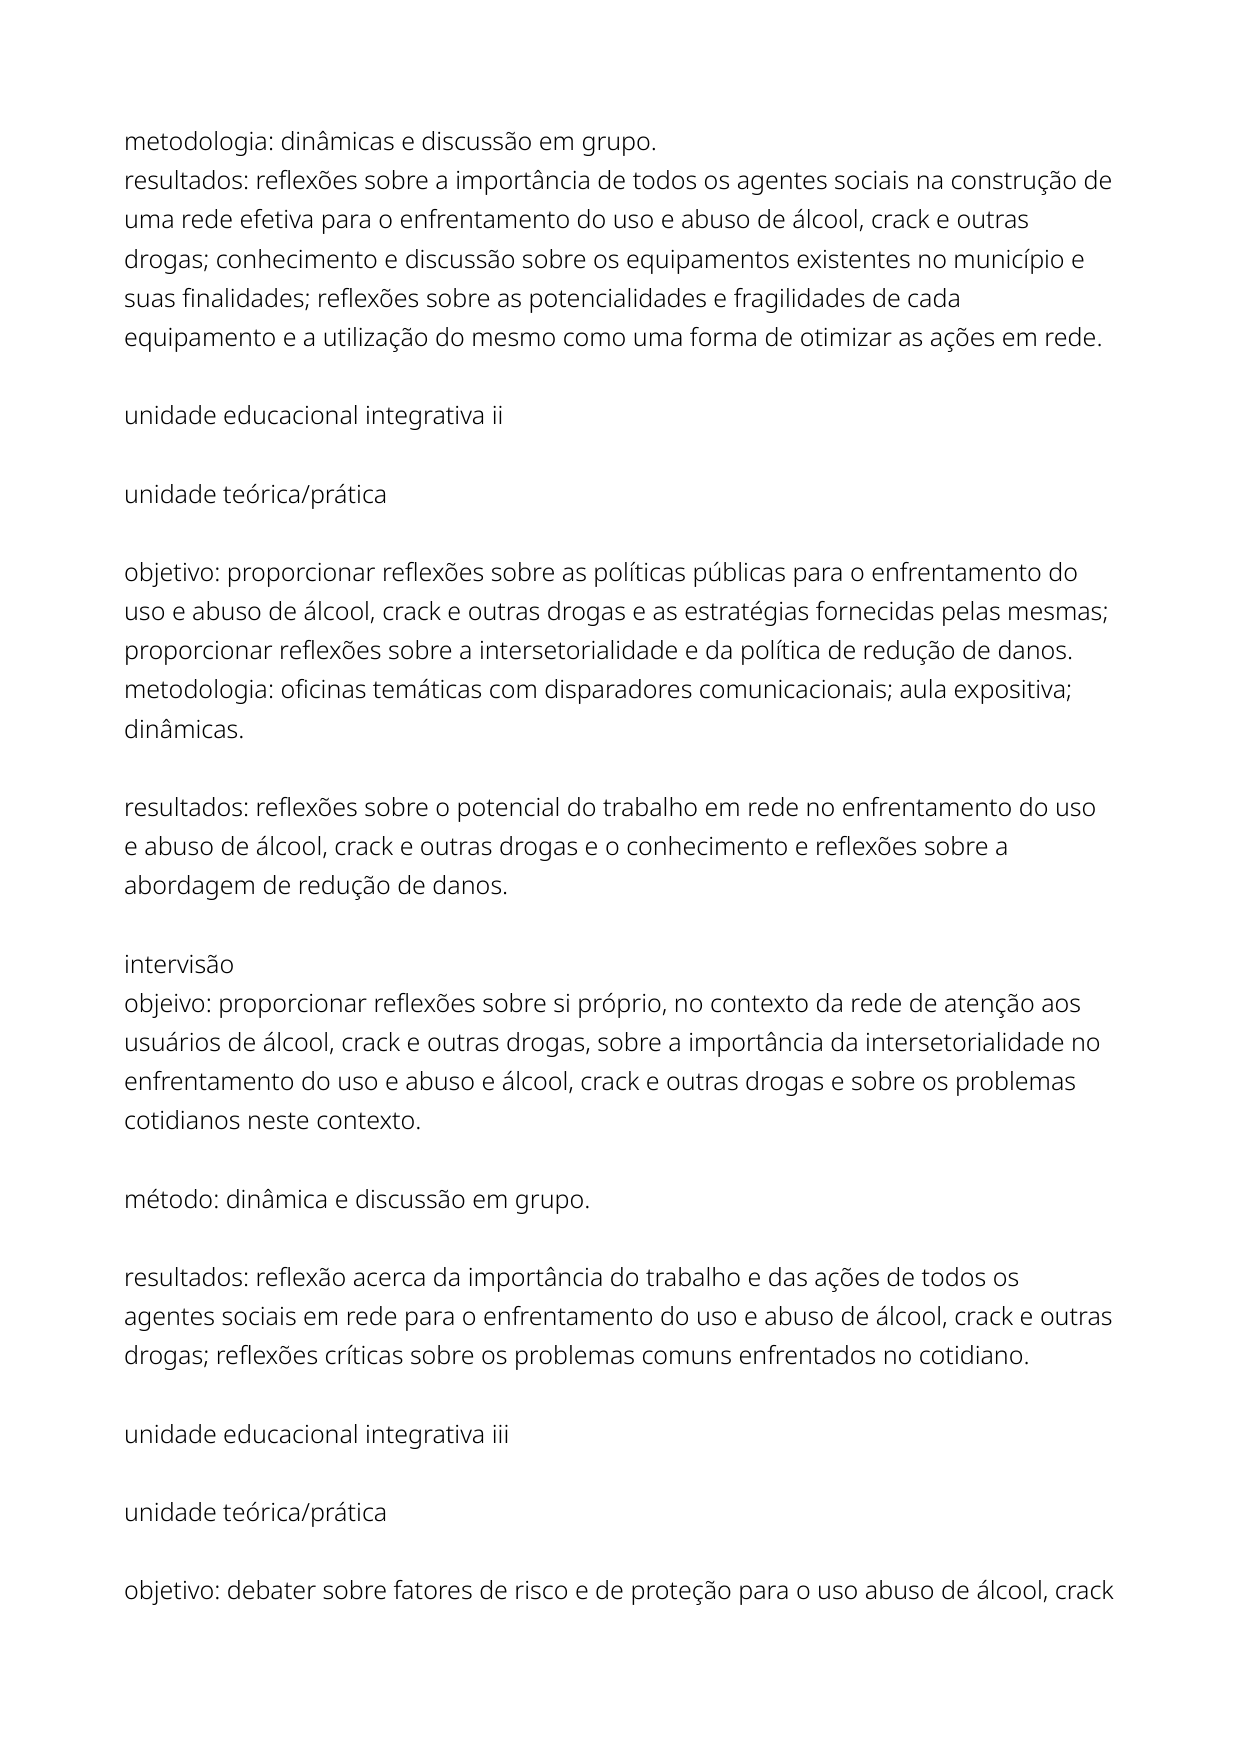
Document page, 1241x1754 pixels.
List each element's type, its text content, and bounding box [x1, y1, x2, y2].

table_cell METODOLOGIA: DINÂMICAS E DISCUSSÃO EM GRUPO. RESULTADOS: REFLEXÕES SOBRE A IMPORTÂNCIA DE TODOS OS AGENTES SOCIAIS NA CONSTRUÇÃO DE UMA REDE EFETIVA PARA O ENFRENTAMENTO DO USO E ABUSO DE ÁLCOOL, CRACK E OUTRAS DROGAS; CONHECIMENTO E DISCUSSÃO SOBRE OS EQUIPAMENTOS EXISTENTES NO MUNICÍPIO E SUAS FINALIDADES; REFLEXÕES SOBRE AS POTENCIALIDADES E FRAGILIDADES DE CADA EQUIPAMENTO E A UTILIZAÇÃO DO MESMO COMO UMA FORMA DE OTIMIZAR AS AÇÕES EM REDE. UNIDADE EDUCACIONAL INTEGRATIVA II UNIDADE TEÓRICA/PRÁTICA OBJETIVO: PROPORCIONAR REFLEXÕES SOBRE AS POLÍTICAS PÚBLICAS PARA O ENFRENTAMENTO DO USO E ABUSO DE ÁLCOOL, CRACK E OUTRAS DROGAS E AS ESTRATÉGIAS FORNECIDAS PELAS MESMAS; PROPORCIONAR REFLEXÕES SOBRE A INTERSETORIALIDADE E DA POLÍTICA DE REDUÇÃO DE DANOS. METODOLOGIA: OFICINAS TEMÁTICAS COM DISPARADORES COMUNICACIONAIS; AULA EXPOSITIVA; DINÂMICAS. RESULTADOS: REFLEXÕES SOBRE O POTENCIAL DO TRABALHO EM REDE NO ENFRENTAMENTO DO USO E ABUSO DE ÁLCOOL, CRACK E OUTRAS DROGAS E O CONHECIMENTO E REFLEXÕES SOBRE A ABORDAGEM DE REDUÇÃO DE DANOS. INTERVISÃO OBJEIVO: PROPORCIONAR REFLEXÕES SOBRE SI PRÓPRIO, NO CONTEXTO DA REDE DE ATENÇÃO AOS USUÁRIOS DE ÁLCOOL, CRACK E OUTRAS DROGAS, SOBRE A IMPORTÂNCIA DA INTERSETORIALIDADE NO ENFRENTAMENTO DO USO E ABUSO E ÁLCOOL, CRACK E OUTRAS DROGAS E SOBRE OS PROBLEMAS COTIDIANOS NESTE CONTEXTO. MÉTODO: DINÂMICA E DISCUSSÃO EM GRUPO. RESULTADOS: REFLEXÃO ACERCA DA IMPORTÂNCIA DO TRABALHO E DAS AÇÕES DE TODOS OS AGENTES SOCIAIS EM REDE PARA O ENFRENTAMENTO DO USO E ABUSO DE ÁLCOOL, CRACK E OUTRAS DROGAS; REFLEXÕES CRÍTICAS SOBRE OS PROBLEMAS COMUNS ENFRENTADOS NO COTIDIANO. UNIDADE EDUCACIONAL INTEGRATIVA III UNIDADE TEÓRICA/PRÁTICA OBJETIVO: DEBATER SOBRE FATORES DE RISCO E DE PROTEÇÃO PARA O USO ABUSO DE ÁLCOOL, CRACK [118, 118, 1122, 1613]
